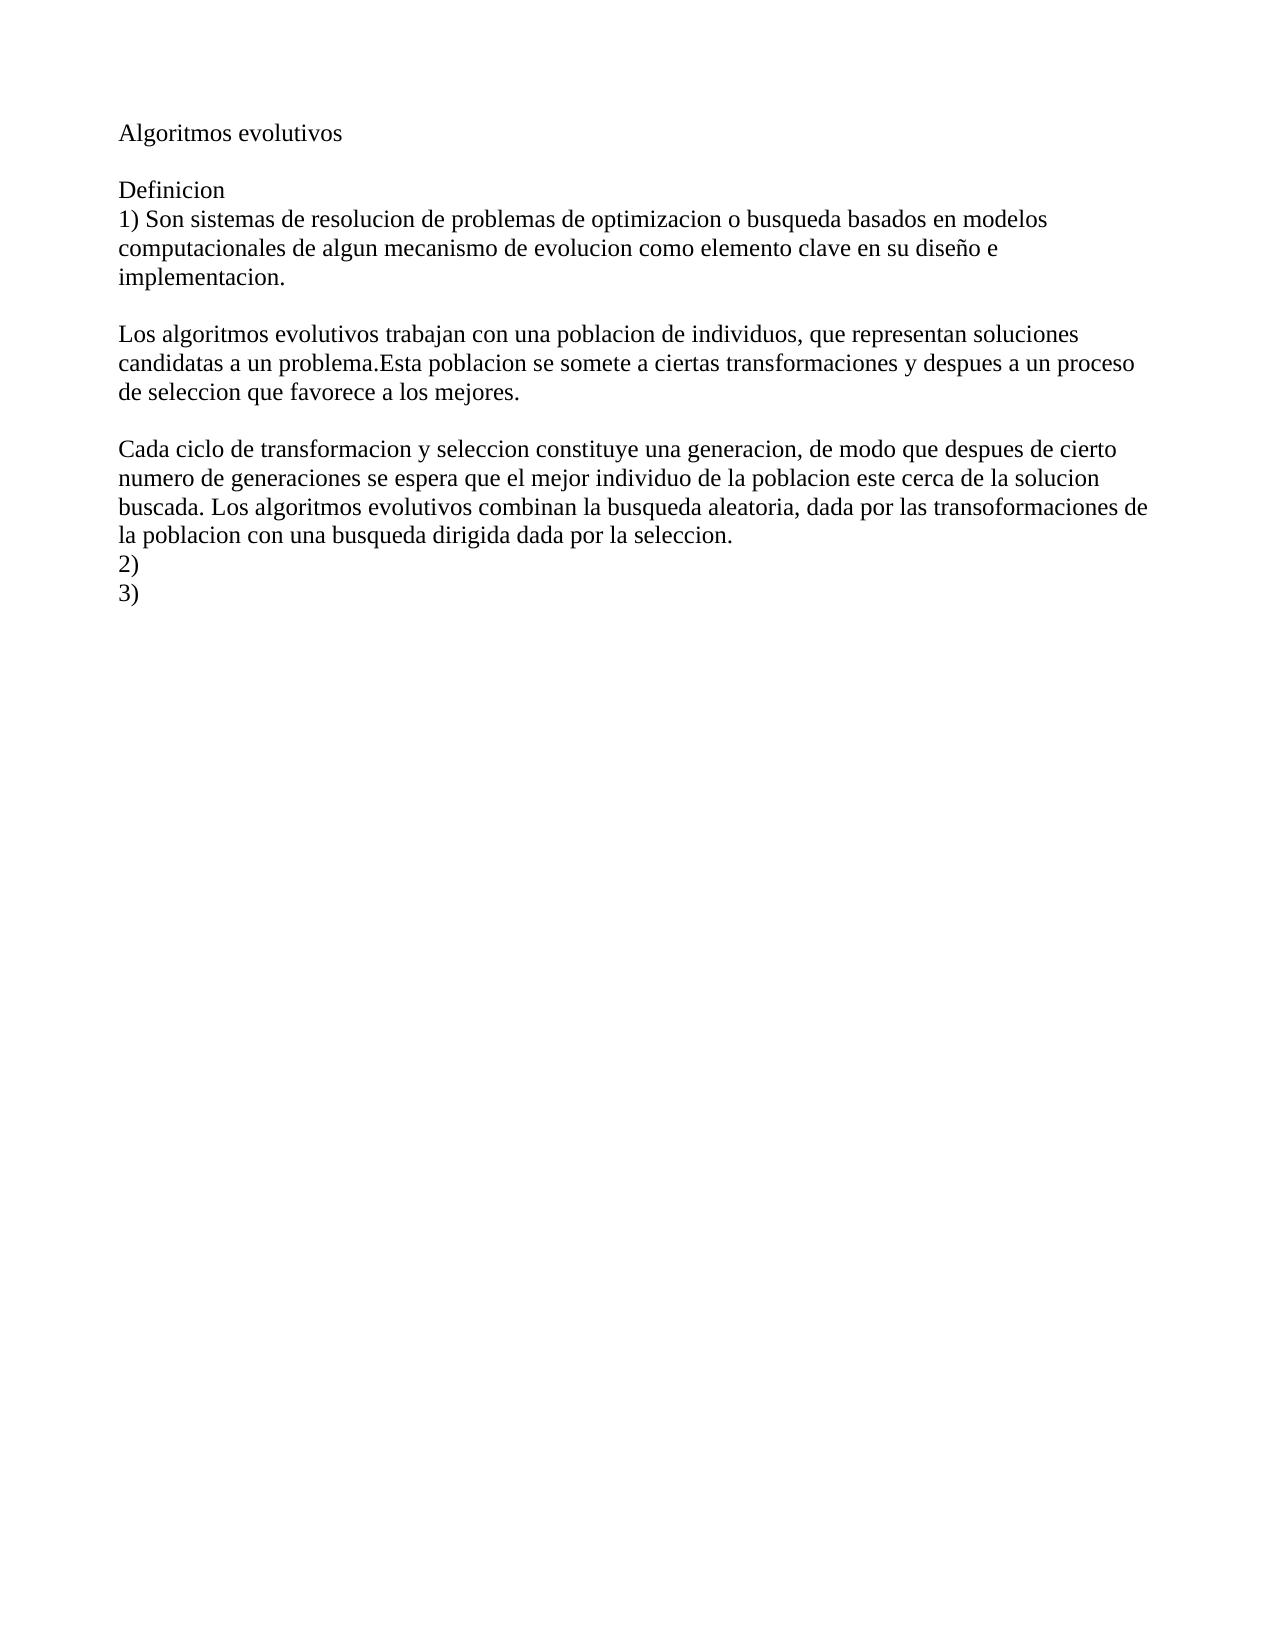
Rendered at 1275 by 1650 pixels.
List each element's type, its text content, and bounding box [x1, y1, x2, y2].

text Cada ciclo de transformacion y seleccion constituye una generacion, de modo que despues de cierto numero de generaciones se espera que el mejor individuo de la poblacion este cerca de la solucion buscada. Los algoritmos evolutivos combinan la busqueda aleatoria, dada por las transoformaciones de la poblacion con una busqueda dirigida dada por la seleccion. [118, 434, 1157, 549]
text 3) [118, 578, 1157, 607]
text Definicion [118, 176, 1157, 204]
text 1) Son sistemas de resolucion de problemas de optimizacion o busqueda basados en modelos computacionales de algun mecanismo de evolucion como elemento clave en su diseño e implementacion. [118, 204, 1157, 291]
text Algoritmos evolutivos [118, 118, 1157, 147]
text Los algoritmos evolutivos trabajan con una poblacion de individuos, que representan soluciones candidatas a un problema.Esta poblacion se somete a ciertas transformaciones y despues a un proceso de seleccion que favorece a los mejores. [118, 319, 1157, 406]
text 2) [118, 549, 1157, 578]
